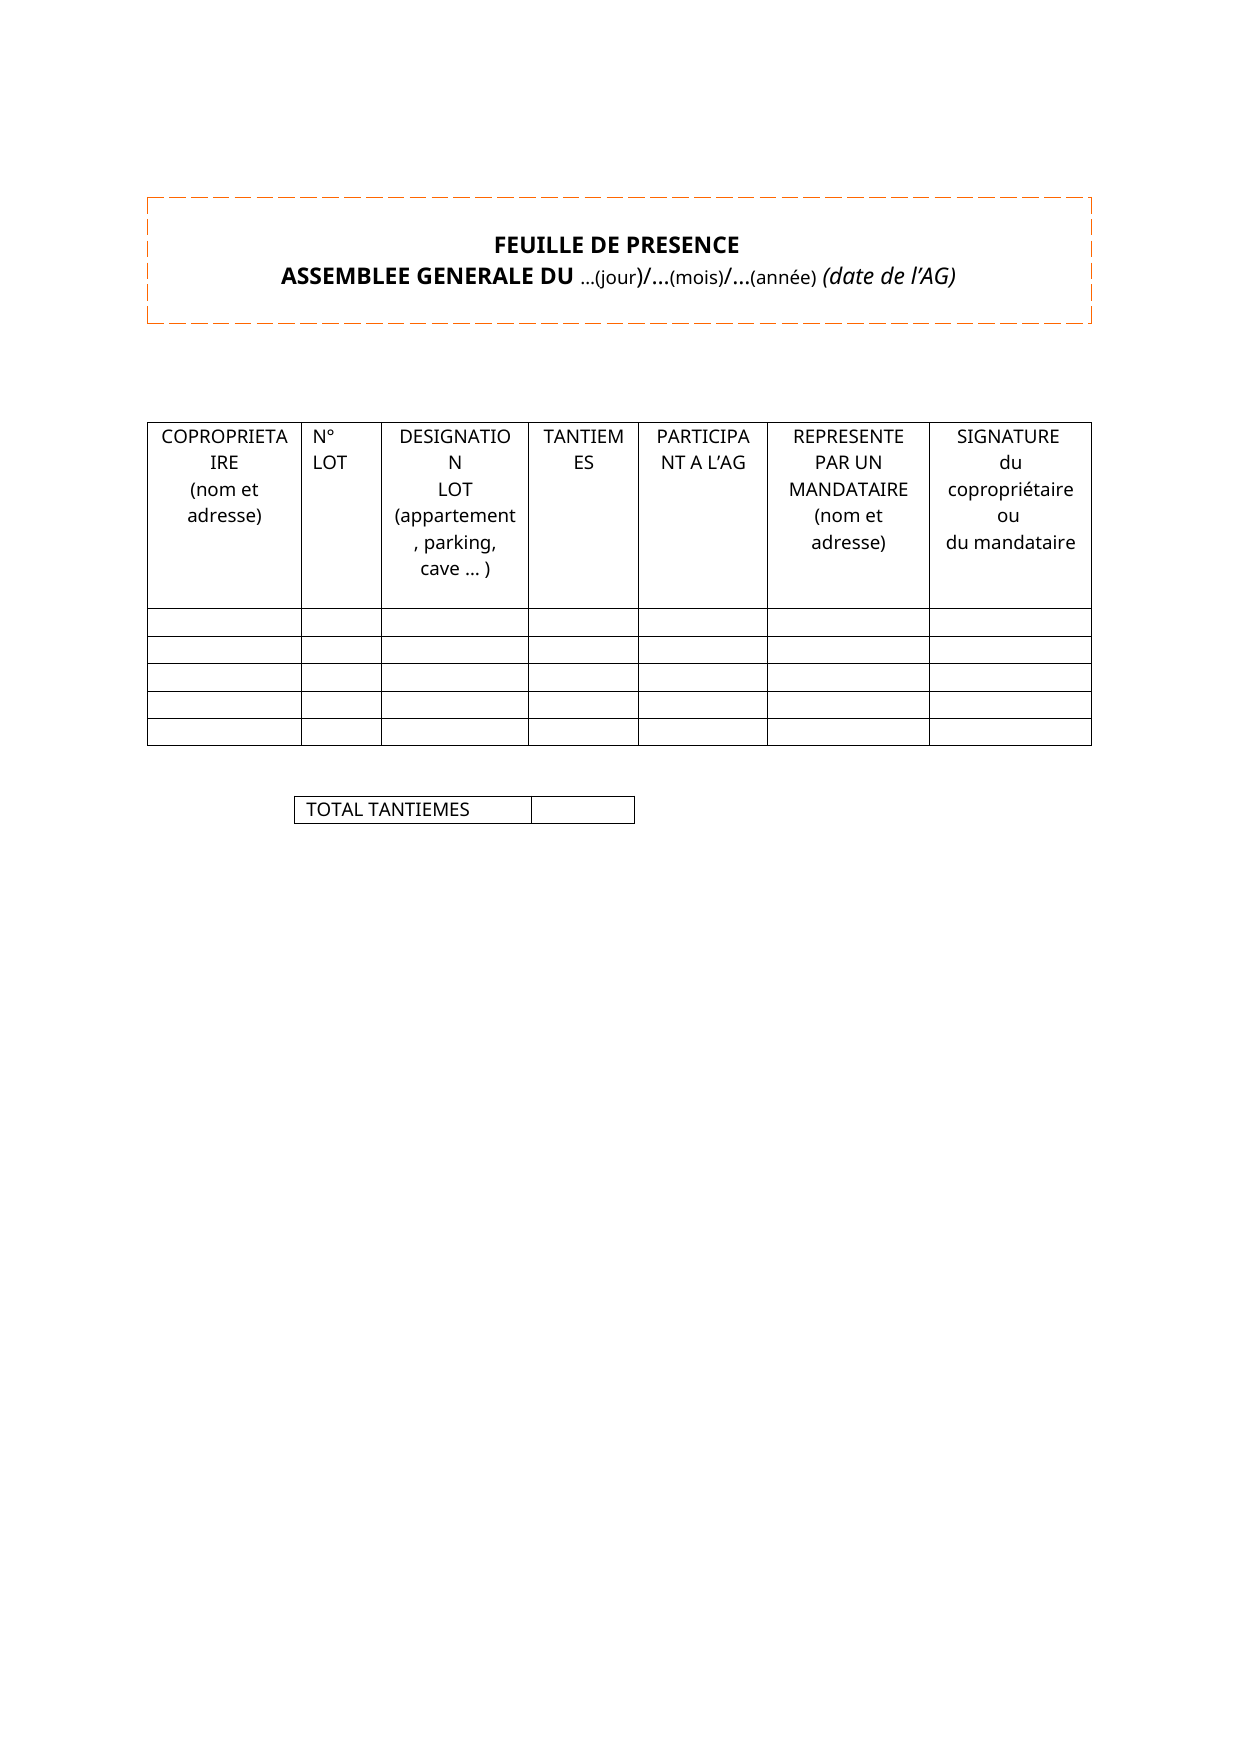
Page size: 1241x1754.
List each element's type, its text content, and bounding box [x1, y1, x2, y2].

table_cell [529, 609, 638, 636]
table_cell [382, 719, 528, 745]
table_cell [302, 609, 381, 636]
table_cell [639, 692, 767, 718]
table_cell [302, 637, 381, 663]
table_header COPROPRIETAIRE (nom et adresse) [148, 423, 301, 608]
table_cell [768, 609, 929, 636]
table_header DESIGNATION LOT (appartement, parking, cave … ) [382, 423, 528, 608]
table_cell [529, 692, 638, 718]
table_cell [768, 637, 929, 663]
table_header SIGNATURE du copropriétaire ou du mandataire [930, 423, 1091, 608]
table_header PARTICIPANT A L’AG [639, 423, 767, 608]
table_cell [302, 664, 381, 691]
table_cell [148, 664, 301, 691]
table_header [532, 797, 634, 823]
table_cell [930, 637, 1091, 663]
table_header TANTIEMES [529, 423, 638, 608]
table_cell [930, 692, 1091, 718]
table_header N° LOT [302, 423, 381, 608]
table_cell [768, 692, 929, 718]
table_header REPRESENTE PAR UN MANDATAIRE (nom et adresse) [768, 423, 929, 608]
table_cell [148, 692, 301, 718]
table_cell [639, 609, 767, 636]
table_cell [930, 609, 1091, 636]
table_cell [529, 664, 638, 691]
table_cell [302, 719, 381, 745]
table_cell [639, 637, 767, 663]
table_cell [382, 664, 528, 691]
table_cell [382, 637, 528, 663]
table_cell [930, 664, 1091, 691]
table_cell [148, 637, 301, 663]
table_cell [148, 719, 301, 745]
table_header TOTAL TANTIEMES [295, 797, 531, 823]
table_header FEUILLE DE PRESENCE ASSEMBLEE GENERALE DU …(jour)/…(mois)/…(année) (date de l’AG) [148, 197, 1092, 323]
table_cell [930, 719, 1091, 745]
table_cell [148, 609, 301, 636]
table_cell [768, 719, 929, 745]
table_cell [529, 719, 638, 745]
table_cell [639, 719, 767, 745]
table_cell [382, 692, 528, 718]
table_cell [529, 637, 638, 663]
table_cell [768, 664, 929, 691]
table_cell [302, 692, 381, 718]
table_cell [639, 664, 767, 691]
table_cell [382, 609, 528, 636]
